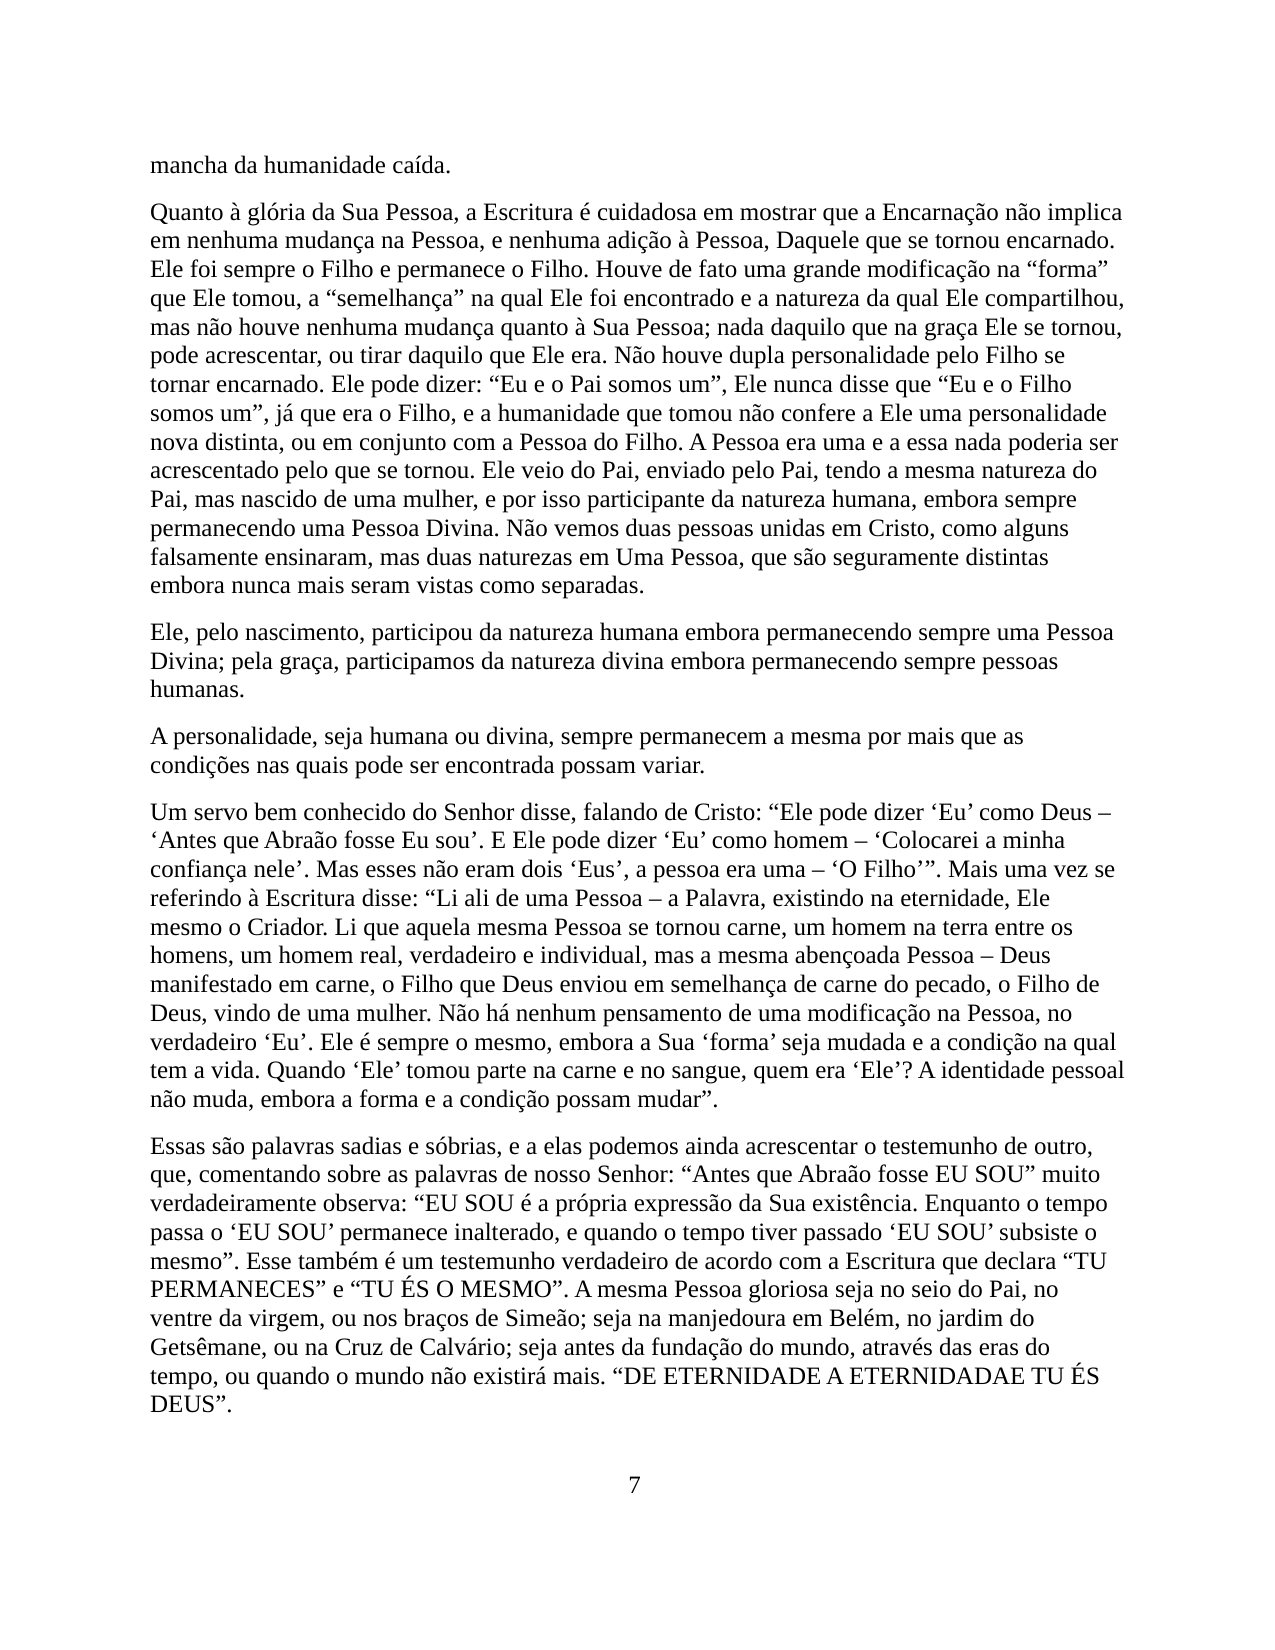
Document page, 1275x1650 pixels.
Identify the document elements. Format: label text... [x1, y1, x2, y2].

text mancha da humanidade caída. [150, 150, 1125, 179]
text Ele, pelo nascimento, participou da natureza humana embora permanecendo sempre uma Pessoa Divina; pela graça, participamos da natureza divina embora permanecendo sempre pessoas humanas. [150, 617, 1125, 703]
text Um servo bem conhecido do Senhor disse, falando de Cristo: “Ele pode dizer ‘Eu’ como Deus – ‘Antes que Abraão fosse Eu sou’. E Ele pode dizer ‘Eu’ como homem – ‘Colocarei a minha confiança nele’. Mas esses não eram dois ‘Eus’, a pessoa era uma – ‘O Filho’”. Mais uma vez se referindo à Escritura disse: “Li ali de uma Pessoa – a Palavra, existindo na eternidade, Ele mesmo o Criador. Li que aquela mesma Pessoa se tornou carne, um homem na terra entre os homens, um homem real, verdadeiro e individual, mas a mesma abençoada Pessoa – Deus manifestado em carne, o Filho que Deus enviou em semelhança de carne do pecado, o Filho de Deus, vindo de uma mulher. Não há nenhum pensamento de uma modificação na Pessoa, no verdadeiro ‘Eu’. Ele é sempre o mesmo, embora a Sua ‘forma’ seja mudada e a condição na qual tem a vida. Quando ‘Ele’ tomou parte na carne e no sangue, quem era ‘Ele’? A identidade pessoal não muda, embora a forma e a condição possam mudar”. [150, 797, 1125, 1113]
text Quanto à glória da Sua Pessoa, a Escritura é cuidadosa em mostrar que a Encarnação não implica em nenhuma mudança na Pessoa, e nenhuma adição à Pessoa, Daquele que se tornou encarnado. Ele foi sempre o Filho e permanece o Filho. Houve de fato uma grande modificação na “forma” que Ele tomou, a “semelhança” na qual Ele foi encontrado e a natureza da qual Ele compartilhou, mas não houve nenhuma mudança quanto à Sua Pessoa; nada daquilo que na graça Ele se tornou, pode acrescentar, ou tirar daquilo que Ele era. Não houve dupla personalidade pelo Filho se tornar encarnado. Ele pode dizer: “Eu e o Pai somos um”, Ele nunca disse que “Eu e o Filho somos um”, já que era o Filho, e a humanidade que tomou não confere a Ele uma personalidade nova distinta, ou em conjunto com a Pessoa do Filho. A Pessoa era uma e a essa nada poderia ser acrescentado pelo que se tornou. Ele veio do Pai, enviado pelo Pai, tendo a mesma natureza do Pai, mas nascido de uma mulher, e por isso participante da natureza humana, embora sempre permanecendo uma Pessoa Divina. Não vemos duas pessoas unidas em Cristo, como alguns falsamente ensinaram, mas duas naturezas em Uma Pessoa, que são seguramente distintas embora nunca mais seram vistas como separadas. [150, 197, 1125, 599]
text Essas são palavras sadias e sóbrias, e a elas podemos ainda acrescentar o testemunho de outro, que, comentando sobre as palavras de nosso Senhor: “Antes que Abraão fosse EU SOU” muito verdadeiramente observa: “EU SOU é a própria expressão da Sua existência. Enquanto o tempo passa o ‘EU SOU’ permanece inalterado, e quando o tempo tiver passado ‘EU SOU’ subsiste o mesmo”. Esse também é um testemunho verdadeiro de acordo com a Escritura que declara “TU PERMANECES” e “TU ÉS O MESMO”. A mesma Pessoa gloriosa seja no seio do Pai, no ventre da virgem, ou nos braços de Simeão; seja na manjedoura em Belém, no jardim do Getsêmane, ou na Cruz de Calvário; seja antes da fundação do mundo, através das eras do tempo, ou quando o mundo não existirá mais. “DE ETERNIDADE A ETERNIDADAE TU ÉS DEUS”. [150, 1131, 1125, 1418]
text A personalidade, seja humana ou divina, sempre permanecem a mesma por mais que as condições nas quais pode ser encontrada possam variar. [150, 721, 1125, 779]
